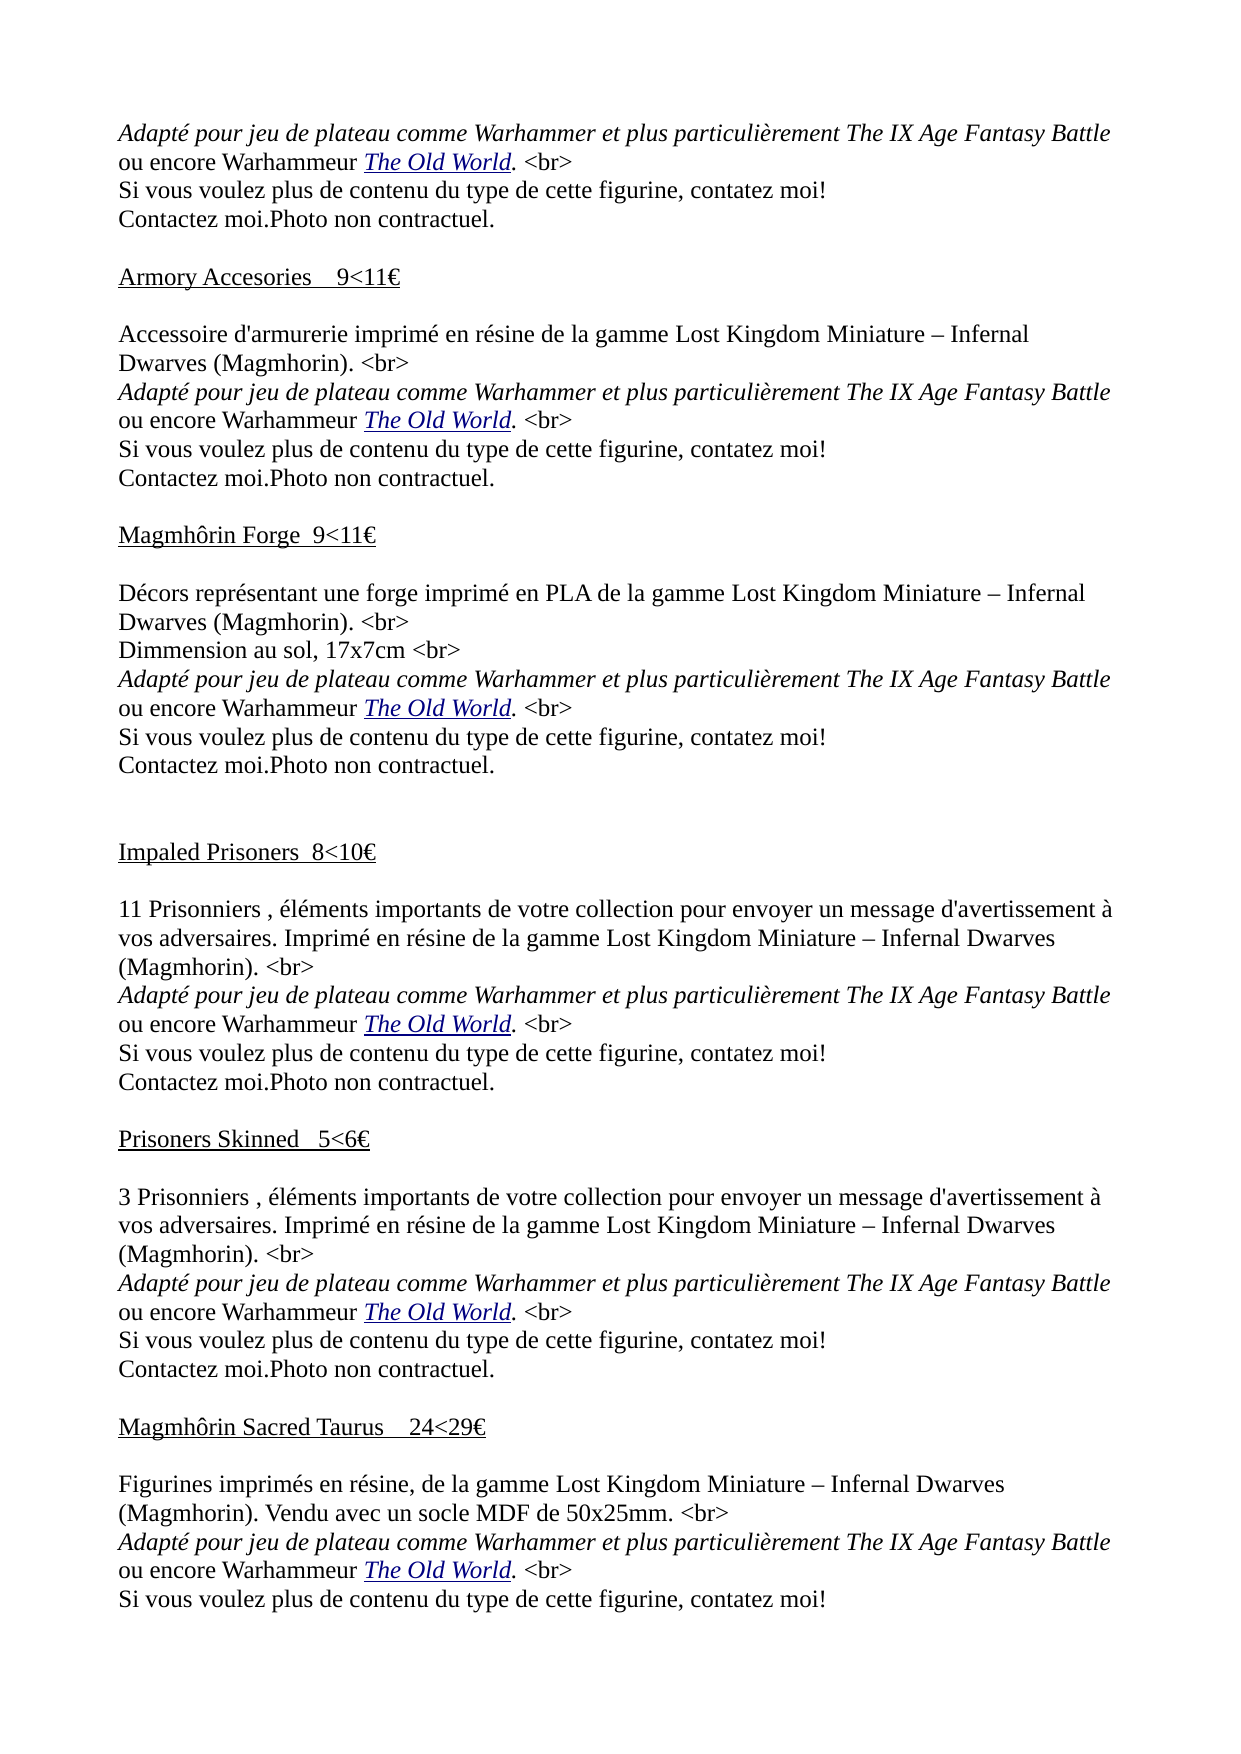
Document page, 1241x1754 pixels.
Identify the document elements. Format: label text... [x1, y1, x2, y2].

text Accessoire d'armurerie imprimé en résine de la gamme Lost Kingdom Miniature – Infernal Dwarves (Magmhorin). <br> [118, 319, 1122, 377]
text Contactez moi.Photo non contractuel. [118, 463, 1122, 492]
text Adapté pour jeu de plateau comme Warhammer et plus particulièrement The IX Age Fantasy Battle ou encore Warhammeur The Old World. <br> Si vous voulez plus de contenu du type de cette figurine, contatez moi! [118, 1527, 1122, 1613]
text Contactez moi.Photo non contractuel. [118, 204, 1122, 233]
text Magmhôrin Forge 9<11€ [118, 521, 1122, 549]
text Impaled Prisoners 8<10€ [118, 837, 1122, 866]
text 11 Prisonniers , éléments importants de votre collection pour envoyer un message d'avertissement à vos adversaires. Imprimé en résine de la gamme Lost Kingdom Miniature – Infernal Dwarves (Magmhorin). <br> [118, 894, 1122, 981]
text Armory Accesories 9<11€ [118, 262, 1122, 291]
text Contactez moi.Photo non contractuel. [118, 1354, 1122, 1383]
text Décors représentant une forge imprimé en PLA de la gamme Lost Kingdom Miniature – Infernal Dwarves (Magmhorin). <br> [118, 578, 1122, 636]
text Magmhôrin Sacred Taurus 24<29€ [118, 1412, 1122, 1441]
text Adapté pour jeu de plateau comme Warhammer et plus particulièrement The IX Age Fantasy Battle ou encore Warhammeur The Old World. <br> Si vous voulez plus de contenu du type de cette figurine, contatez moi! [118, 1268, 1122, 1354]
text Adapté pour jeu de plateau comme Warhammer et plus particulièrement The IX Age Fantasy Battle ou encore Warhammeur The Old World. <br> Si vous voulez plus de contenu du type de cette figurine, contatez moi! [118, 664, 1122, 751]
text Adapté pour jeu de plateau comme Warhammer et plus particulièrement The IX Age Fantasy Battle ou encore Warhammeur The Old World. <br> Si vous voulez plus de contenu du type de cette figurine, contatez moi! [118, 981, 1122, 1067]
text Contactez moi.Photo non contractuel. [118, 1067, 1122, 1096]
text 3 Prisonniers , éléments importants de votre collection pour envoyer un message d'avertissement à vos adversaires. Imprimé en résine de la gamme Lost Kingdom Miniature – Infernal Dwarves (Magmhorin). <br> [118, 1182, 1122, 1268]
text Prisoners Skinned 5<6€ [118, 1124, 1122, 1153]
text Dimmension au sol, 17x7cm <br> [118, 636, 1122, 664]
text Adapté pour jeu de plateau comme Warhammer et plus particulièrement The IX Age Fantasy Battle ou encore Warhammeur The Old World. <br> Si vous voulez plus de contenu du type de cette figurine, contatez moi! [118, 118, 1122, 204]
text Figurines imprimés en résine, de la gamme Lost Kingdom Miniature – Infernal Dwarves (Magmhorin). Vendu avec un socle MDF de 50x25mm. <br> [118, 1469, 1122, 1527]
text Contactez moi.Photo non contractuel. [118, 751, 1122, 779]
text Adapté pour jeu de plateau comme Warhammer et plus particulièrement The IX Age Fantasy Battle ou encore Warhammeur The Old World. <br> Si vous voulez plus de contenu du type de cette figurine, contatez moi! [118, 377, 1122, 463]
